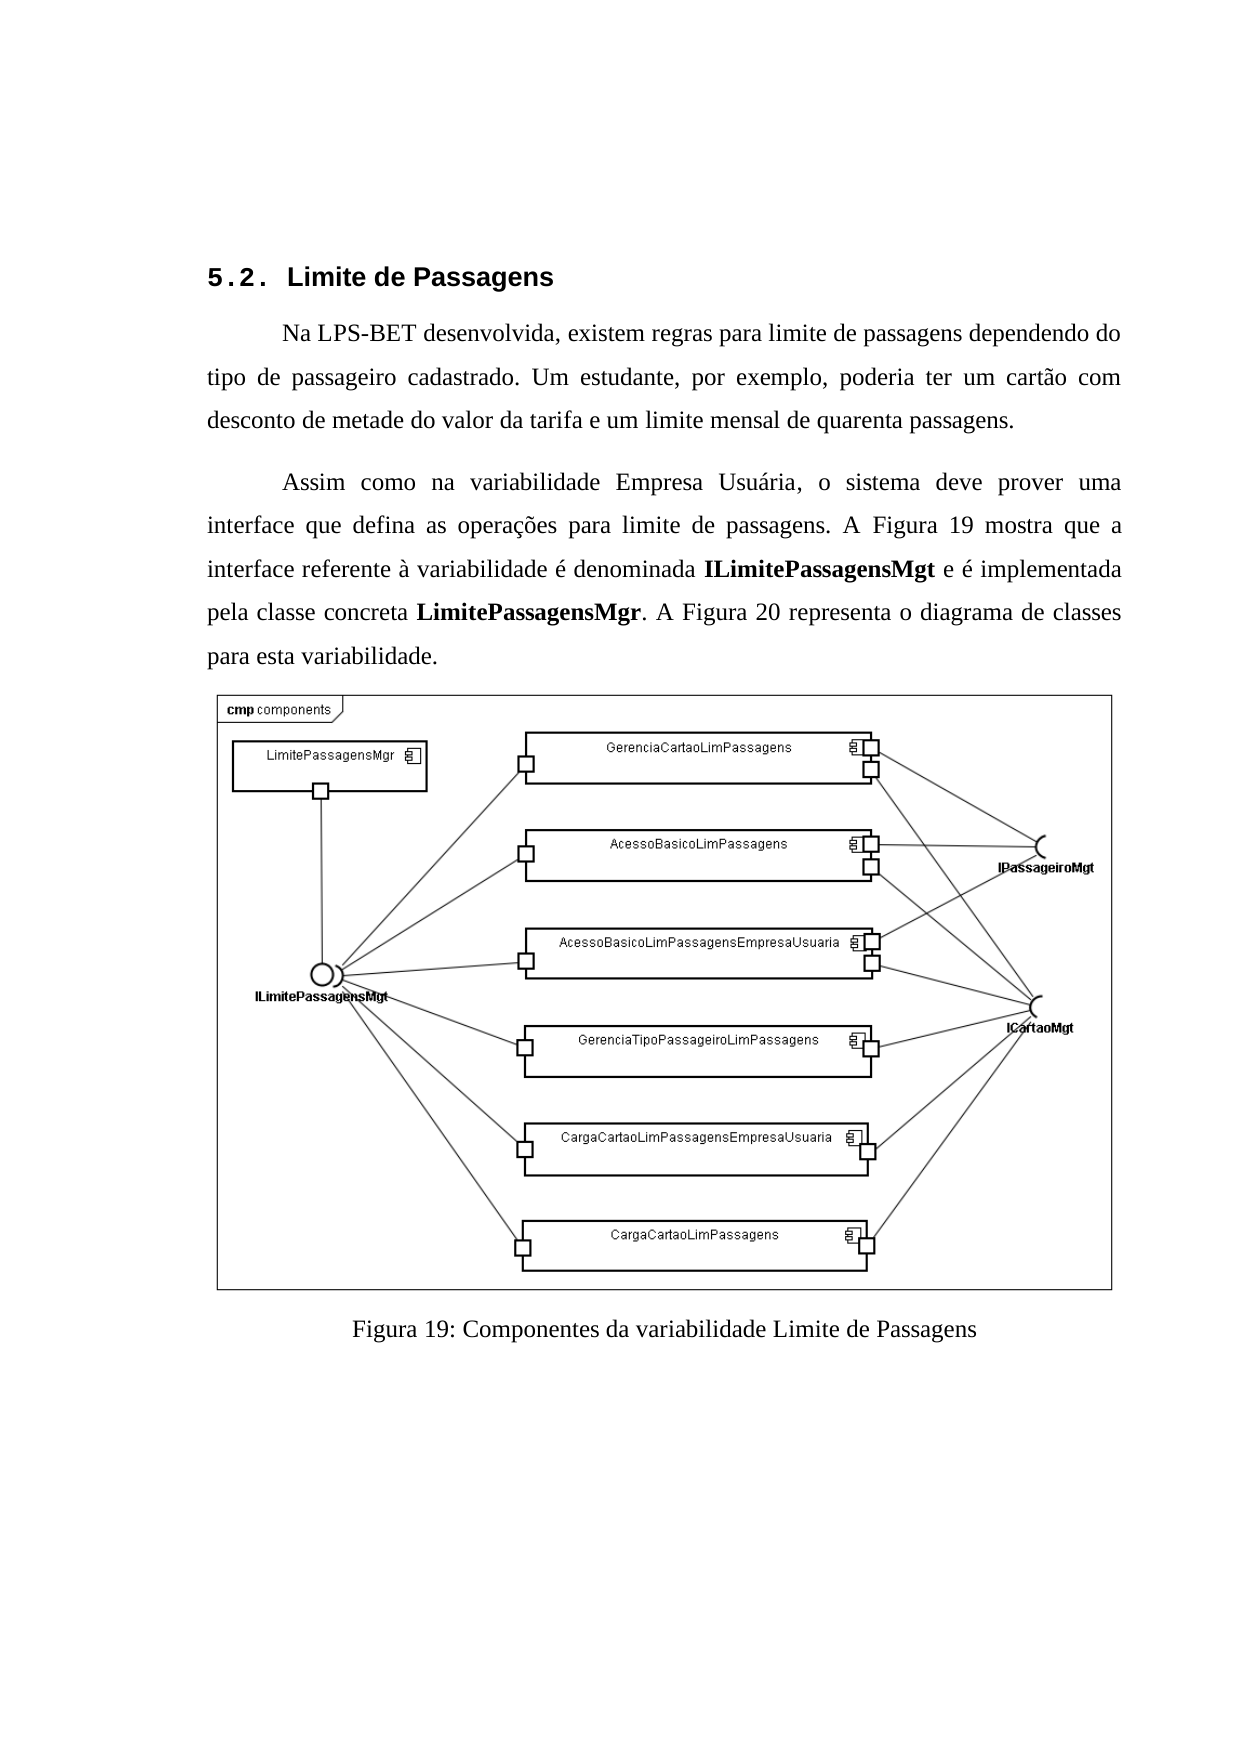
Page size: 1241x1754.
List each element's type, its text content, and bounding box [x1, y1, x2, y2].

text Assim como na variabilidade Empresa Usuária, o sistema deve prover uma interface que defina as operações para limite de passagens. A Figura 19 mostra que a interface referente à variabilidade é denominada ILimitePassagensMgt e é implementada pela classe concreta LimitePassagensMgr. A Figura 20 representa o diagrama de classes para esta variabilidade. [207, 467, 1122, 670]
text Na LPS-BET desenvolvida, existem regras para limite de passagens dependendo do tipo de passageiro cadastrado. Um estudante, por exemplo, poderia ter um cartão com desconto de metade do valor da tarifa e um limite mensal de quarenta passagens. [207, 318, 1122, 434]
text Figura 19: Componentes da variabilidade Limite de Passagens [207, 1300, 1122, 1343]
subtitle Limite de Passagens [207, 261, 1122, 294]
picture [206, 684, 1122, 1300]
